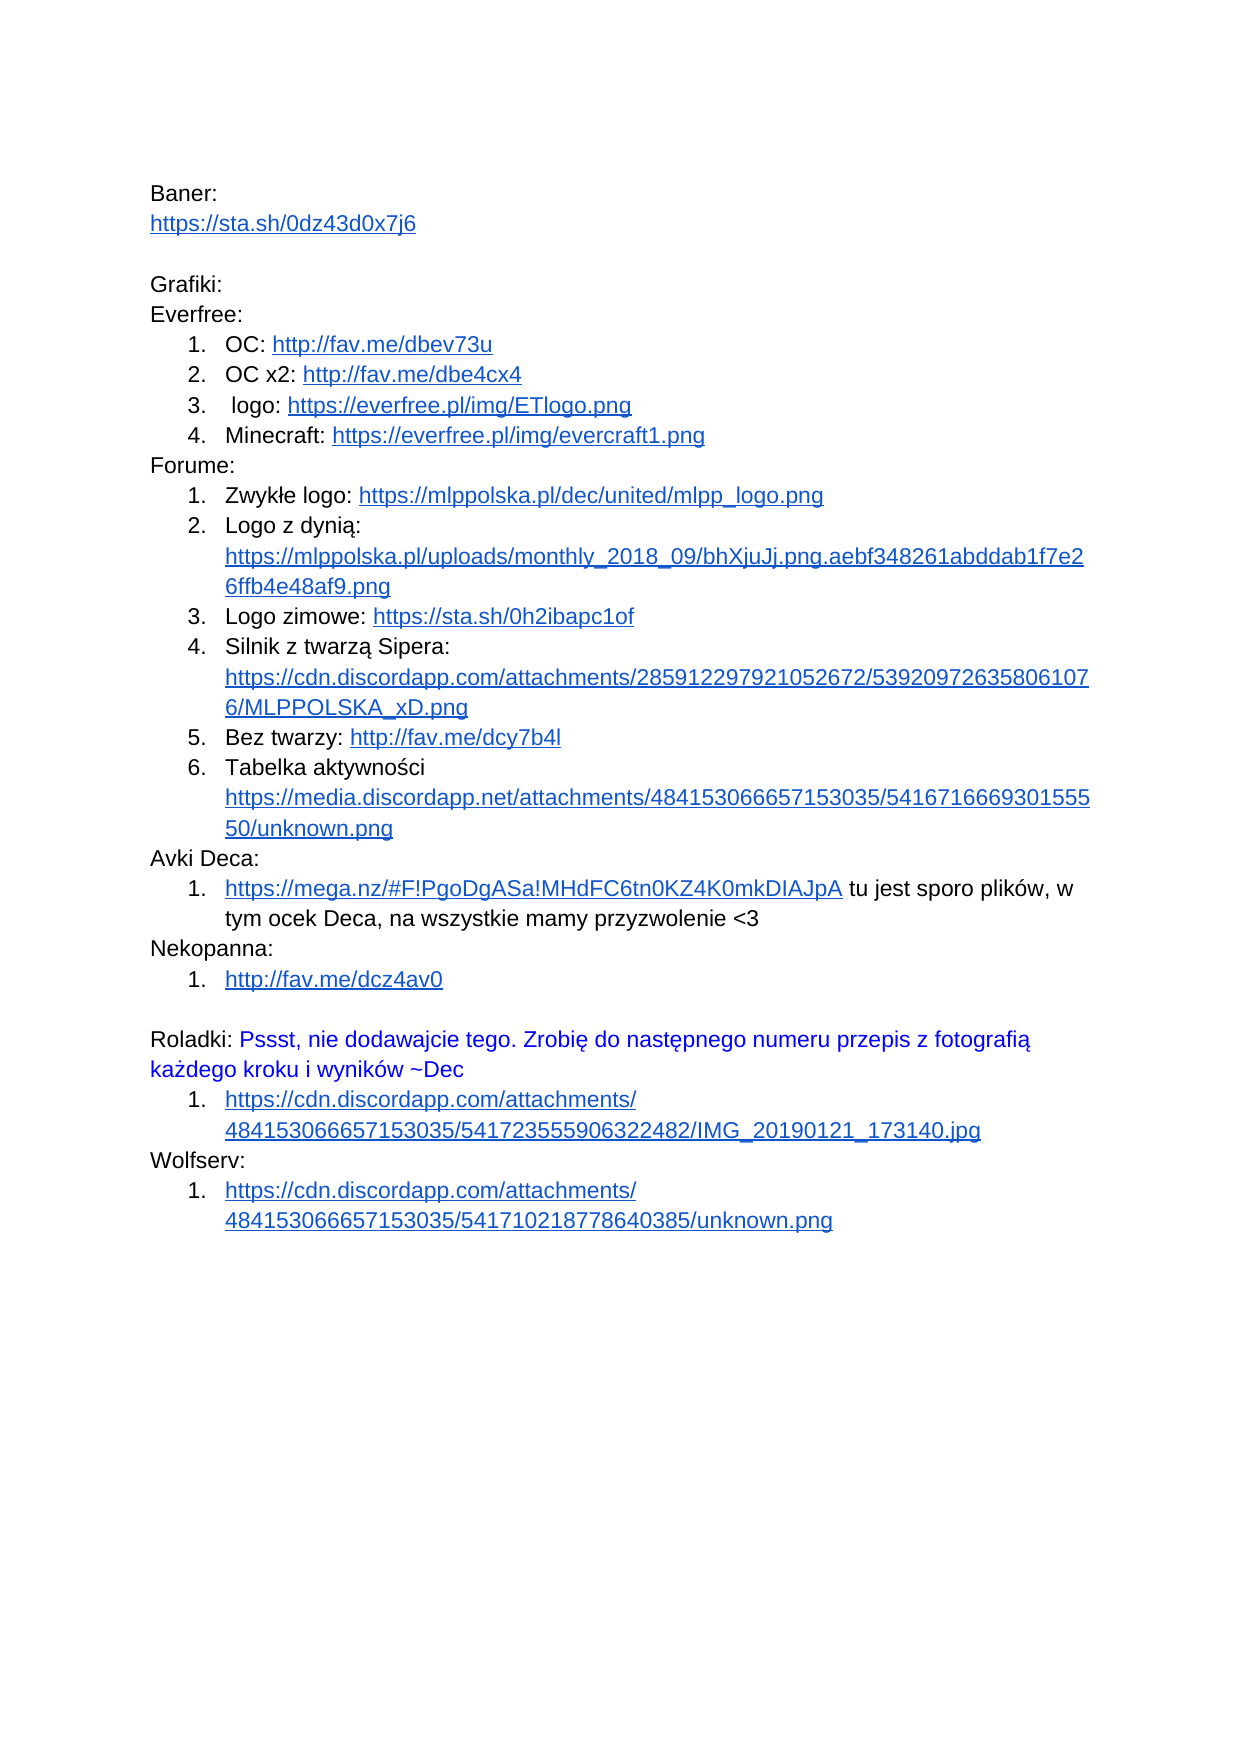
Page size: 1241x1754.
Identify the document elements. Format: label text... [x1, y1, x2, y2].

list https://mega.nz/#F!PgoDgASa!MHdFC6tn0KZ4K0mkDIAJpA tu jest sporo plików, w tym ocek Deca, na wszystkie mamy przyzwolenie <3 [187, 875, 1090, 932]
text Nekopanna: [150, 935, 1090, 962]
text Everfree: [150, 301, 1090, 327]
list Minecraft: https://everfree.pl/img/evercraft1.png [187, 422, 1090, 448]
list Logo z dynią: https://mlppolska.pl/uploads/monthly_2018_09/bhXjuJj.png.aebf348261abddab1f7e26ffb4e48af9.png [187, 512, 1090, 599]
list Bez twarzy: http://fav.me/dcy7b4l [187, 724, 1090, 750]
list http://fav.me/dcz4av0 [187, 966, 1090, 992]
text https://sta.sh/0dz43d0x7j6 [150, 210, 1090, 237]
text Grafiki: [150, 271, 1090, 297]
text Wolfserv: [150, 1147, 1090, 1173]
list Logo zimowe: https://sta.sh/0h2ibapc1of [187, 603, 1090, 629]
list logo: https://everfree.pl/img/ETlogo.png [187, 392, 1090, 418]
list OC: http://fav.me/dbev73u [187, 331, 1090, 358]
list Zwykłe logo: https://mlppolska.pl/dec/united/mlpp_logo.png [187, 482, 1090, 509]
text Baner: [150, 180, 1090, 207]
list Tabelka aktywności https://media.discordapp.net/attachments/484153066657153035/541671666930155550/unknown.png [187, 754, 1090, 841]
text Avki Deca: [150, 845, 1090, 871]
list OC x2: http://fav.me/dbe4cx4 [187, 361, 1090, 388]
text Roladki: Pssst, nie dodawajcie tego. Zrobię do następnego numeru przepis z fotografią każdego kroku i wyników ~Dec [150, 1026, 1090, 1083]
text Forume: [150, 452, 1090, 478]
list https://cdn.discordapp.com/attachments/484153066657153035/541723555906322482/IMG_20190121_173140.jpg [187, 1086, 1090, 1143]
list Silnik z twarzą Sipera: https://cdn.discordapp.com/attachments/285912297921052672/539209726358061076/MLPPOLSKA_xD.png [187, 633, 1090, 720]
list https://cdn.discordapp.com/attachments/484153066657153035/541710218778640385/unknown.png [187, 1177, 1090, 1234]
